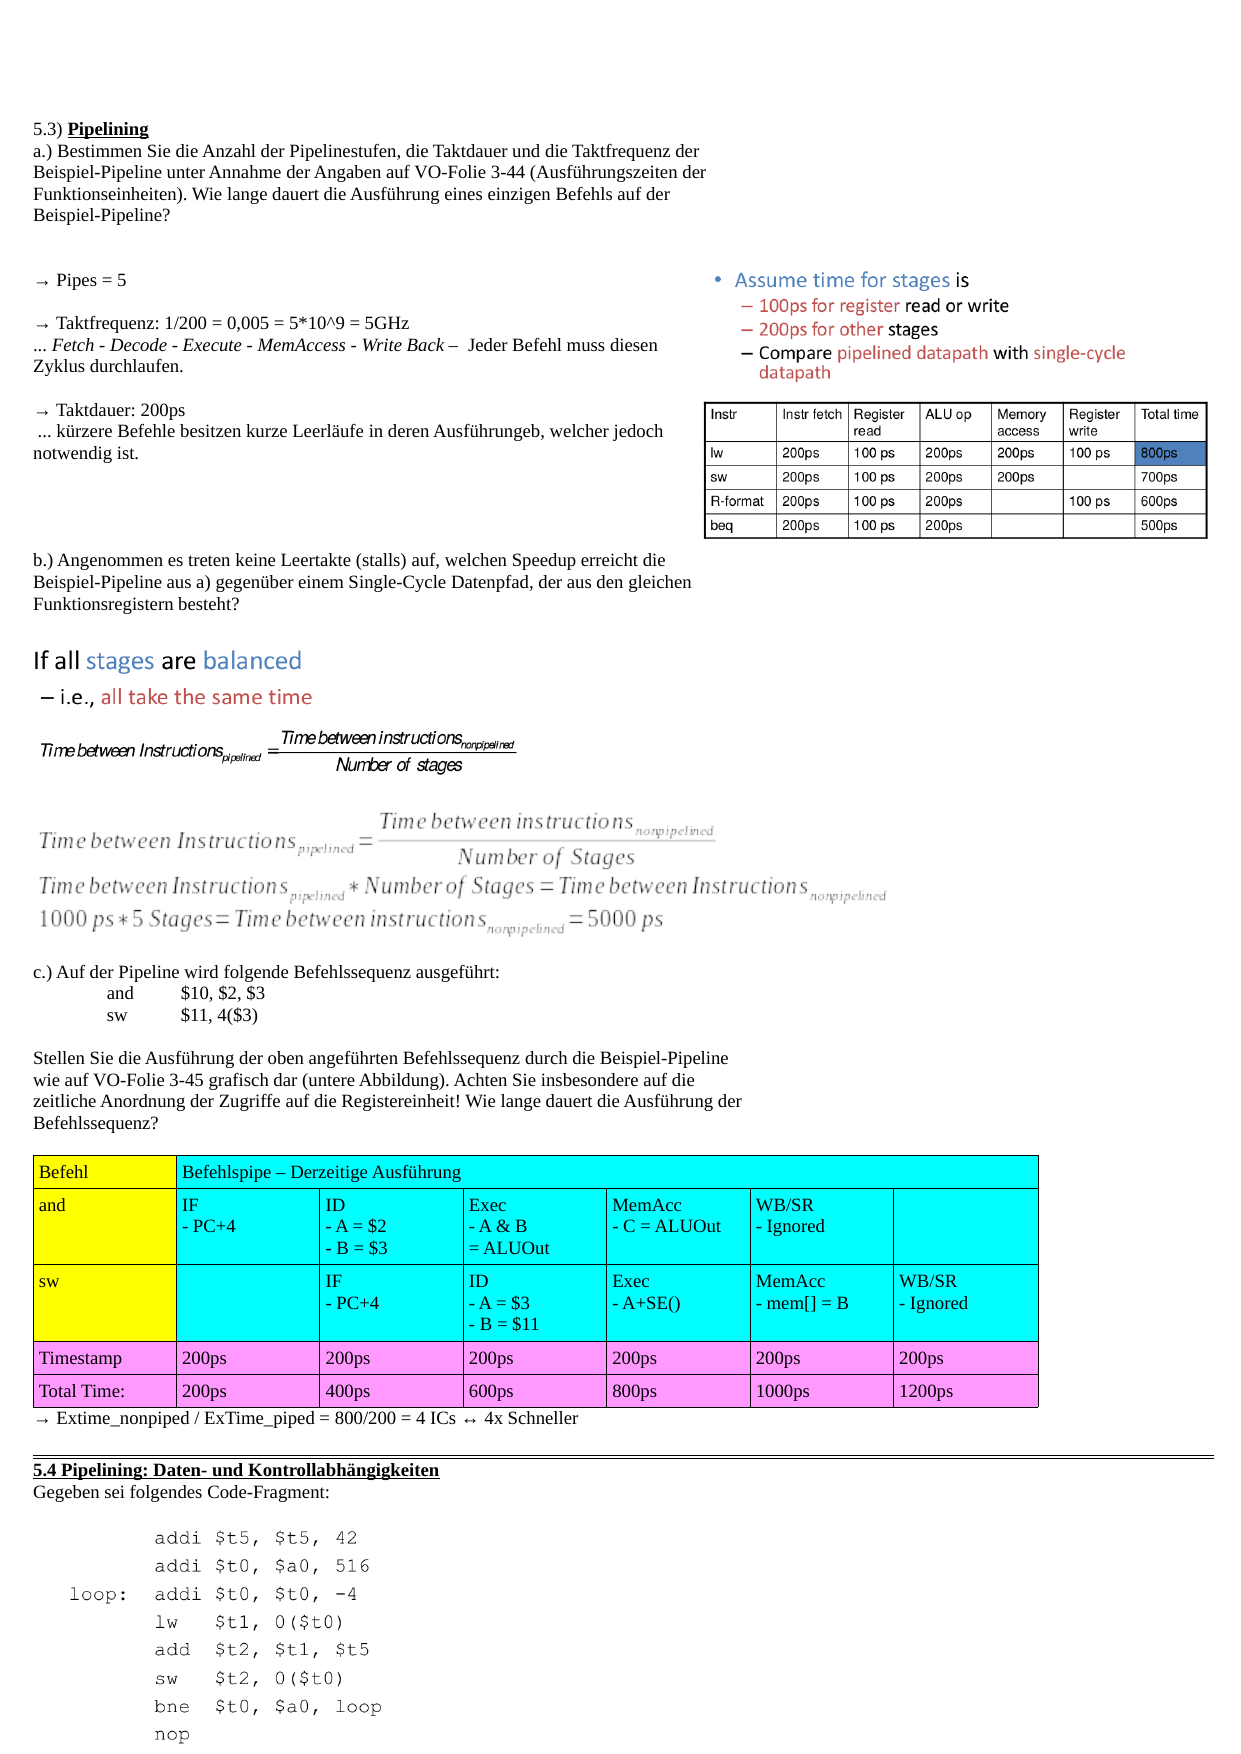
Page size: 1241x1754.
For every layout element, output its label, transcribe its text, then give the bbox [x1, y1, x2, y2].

table_cell MemAcc - C = ALUOut [607, 1189, 750, 1264]
table_cell [894, 1189, 1038, 1264]
table_cell Timestamp [34, 1342, 176, 1374]
table_cell 200ps [320, 1342, 463, 1374]
picture [697, 270, 1214, 548]
table_cell Exec - A+SE() [607, 1265, 750, 1341]
table_cell ID - A = $3 - B = $11 [464, 1265, 606, 1341]
table_cell 600ps [464, 1375, 606, 1407]
text sw $11, 4($3) [33, 1004, 1214, 1025]
table_cell 200ps [464, 1342, 606, 1374]
table_cell Total Time: [34, 1375, 176, 1407]
text zeitliche Anordnung der Zugriffe auf die Registereinheit! Wie lange dauert die Ausführung der [33, 1090, 1214, 1112]
text Beispiel-Pipeline? [33, 204, 1214, 226]
table_cell 800ps [607, 1375, 750, 1407]
table_cell IF - PC+4 [177, 1189, 319, 1264]
text and $10, $2, $3 [33, 982, 1214, 1004]
text 5.4 Pipelining: Daten- und Kontrollabhängigkeiten [33, 1459, 1214, 1481]
table_cell Exec - A & B = ALUOut [464, 1189, 606, 1264]
table_cell [177, 1265, 319, 1341]
text 5.3) Pipelining [33, 118, 1214, 140]
table_header Befehl [34, 1156, 176, 1188]
text c.) Auf der Pipeline wird folgende Befehlssequenz ausgeführt: [33, 961, 1214, 982]
text Beispiel-Pipeline aus a) gegenüber einem Single-Cycle Datenpfad, der aus den gleichen [33, 571, 1214, 592]
text Gegeben sei folgendes Code-Fragment: [33, 1481, 1214, 1502]
table_cell 200ps [607, 1342, 750, 1374]
table_cell 200ps [177, 1342, 319, 1374]
text → Pipes = 5 [33, 269, 1214, 291]
table_cell 200ps [177, 1375, 319, 1407]
text → Extime_nonpiped / ExTime_piped = 800/200 = 4 ICs ↔ 4x Schneller [33, 1407, 1214, 1429]
table_header Befehlspipe – Derzeitige Ausführung [177, 1156, 1038, 1188]
table_cell ID - A = $2 - B = $3 [320, 1189, 463, 1264]
table_cell 1200ps [894, 1375, 1038, 1407]
text Beispiel-Pipeline unter Annahme der Angaben auf VO-Folie 3-44 (Ausführungszeiten der [33, 161, 1214, 183]
table_cell 1000ps [751, 1375, 893, 1407]
text Funktionseinheiten). Wie lange dauert die Ausführung eines einzigen Befehls auf der [33, 183, 1214, 204]
text Stellen Sie die Ausführung der oben angeführten Befehlssequenz durch die Beispiel-Pipeline [33, 1047, 1214, 1068]
picture [70, 1525, 381, 1754]
text a.) Bestimmen Sie die Anzahl der Pipelinestufen, die Taktdauer und die Taktfrequenz der [33, 140, 1214, 161]
table_cell sw [34, 1265, 176, 1341]
table_cell WB/SR - Ignored [894, 1265, 1038, 1341]
text → Taktfrequenz: 1/200 = 0,005 = 5*10^9 = 5GHz [33, 312, 697, 334]
table_cell and [34, 1189, 176, 1264]
table_cell 200ps [894, 1342, 1038, 1374]
text ... Fetch - Decode - Execute - MemAccess - Write Back – Jeder Befehl muss diesen Zyklus durchlaufen. [33, 334, 697, 377]
text b.) Angenommen es treten keine Leertakte (stalls) auf, welchen Speedup erreicht die [33, 549, 1214, 571]
table_cell WB/SR - Ignored [751, 1189, 893, 1264]
text wie auf VO-Folie 3-45 grafisch dar (untere Abbildung). Achten Sie insbesondere auf die [33, 1068, 1214, 1090]
table_cell MemAcc - mem[] = B [751, 1265, 893, 1341]
text → Taktdauer: 200ps [33, 398, 697, 420]
text ... kürzere Befehle besitzen kurze Leerläufe in deren Ausführungeb, welcher jedoch notwendig ist. [33, 420, 697, 463]
table_cell 200ps [751, 1342, 893, 1374]
text Funktionsregistern besteht? [33, 592, 1214, 614]
text Befehlssequenz? [33, 1112, 1214, 1133]
picture [27, 642, 518, 787]
table_cell IF - PC+4 [320, 1265, 463, 1341]
table_cell 400ps [320, 1375, 463, 1407]
